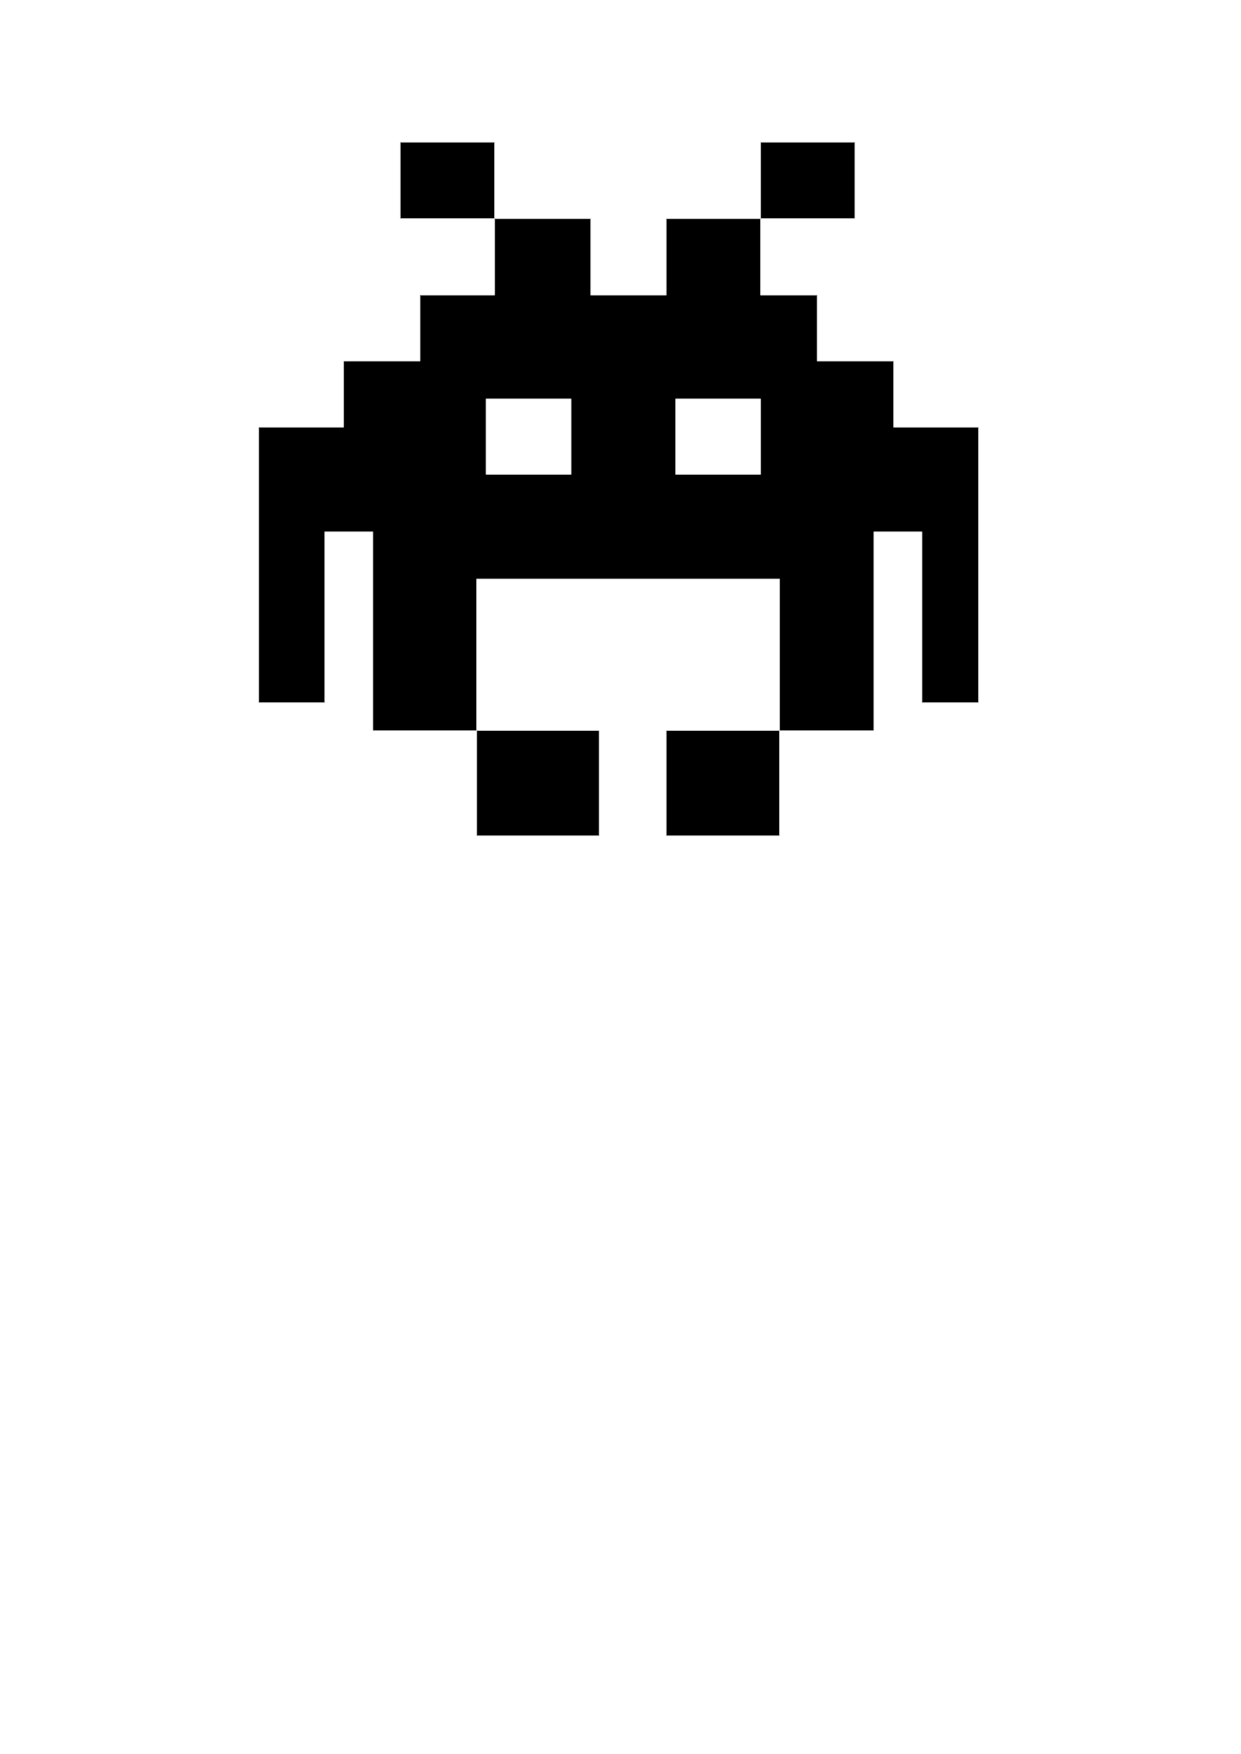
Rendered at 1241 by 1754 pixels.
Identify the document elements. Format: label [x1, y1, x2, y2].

picture [231, 139, 1006, 838]
